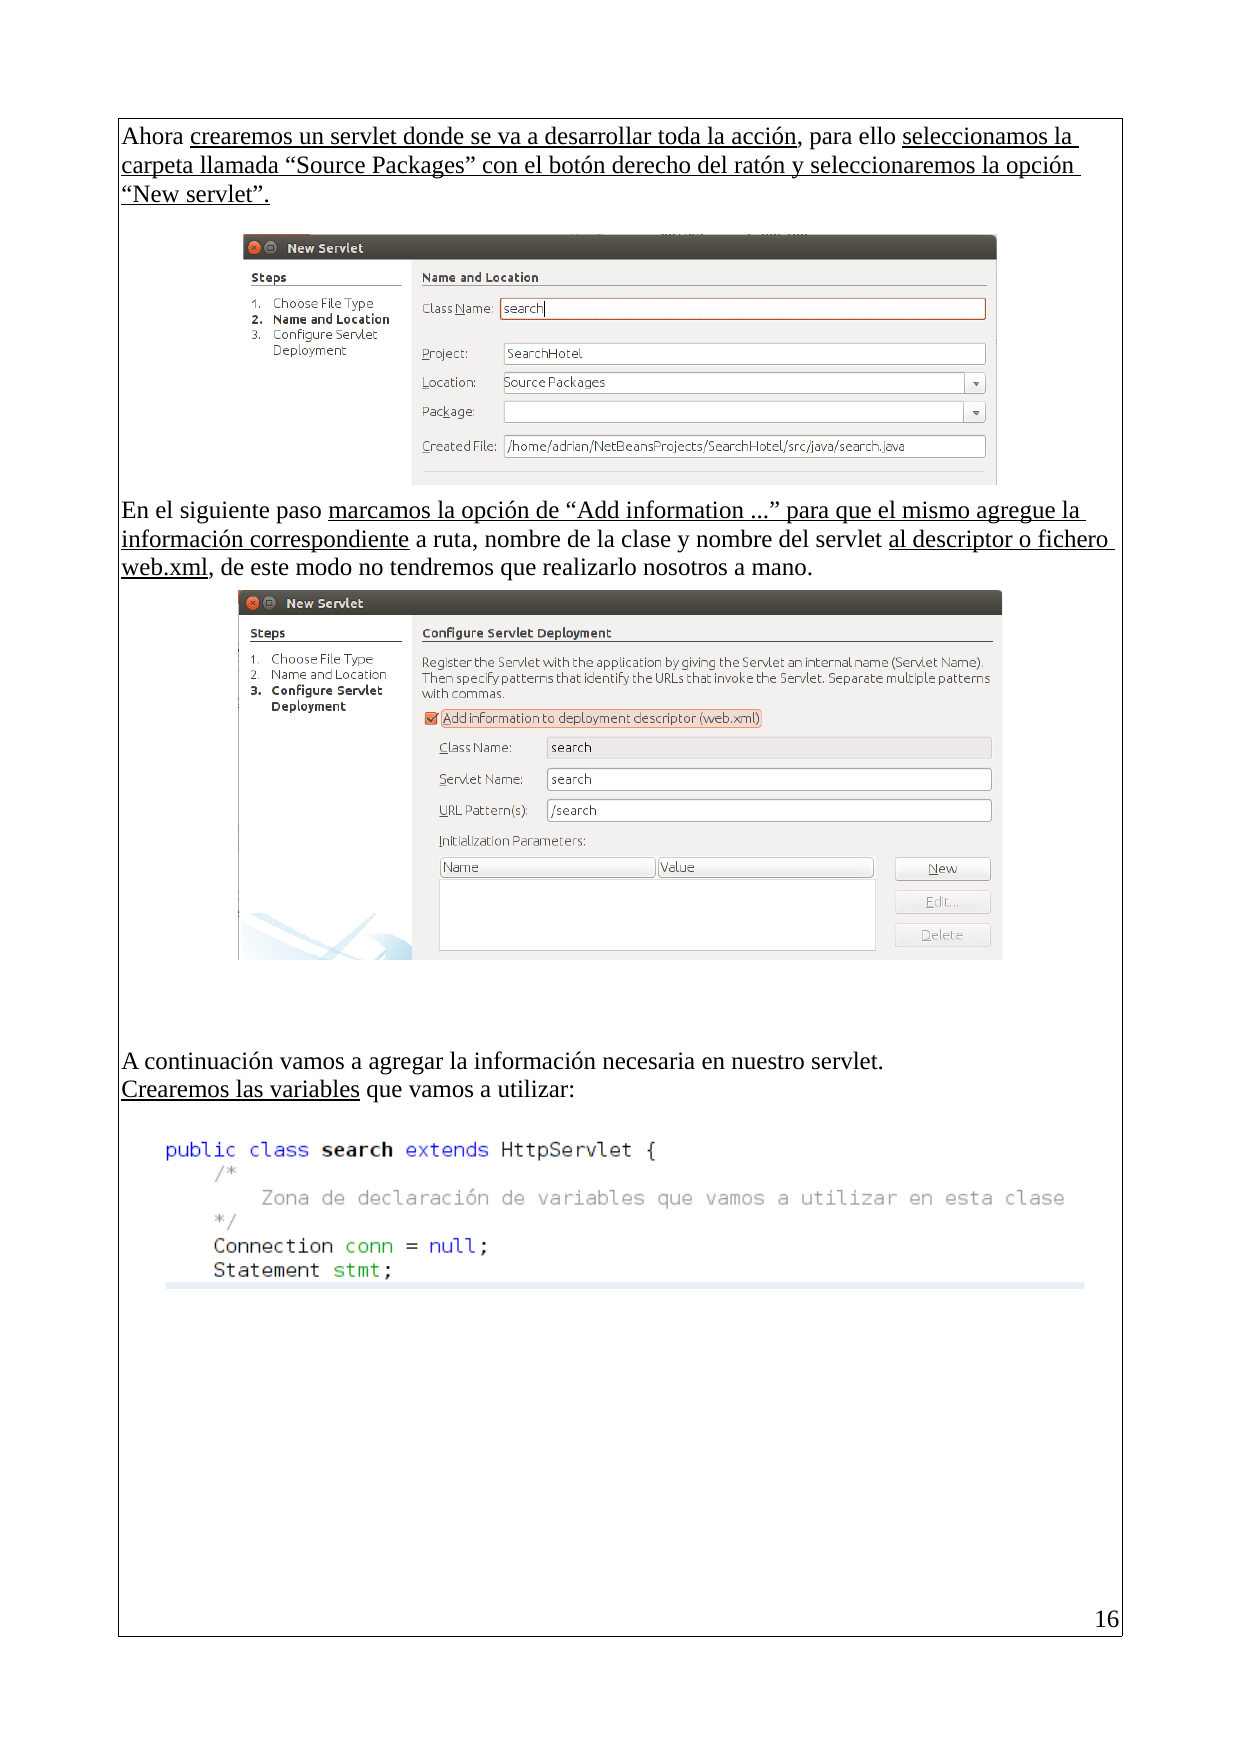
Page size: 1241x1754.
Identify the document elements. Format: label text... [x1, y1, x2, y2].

text A continuación vamos a agregar la información necesaria en nuestro servlet. [121, 1046, 1119, 1074]
text En el siguiente paso marcamos la opción de “Add information ...” para que el mismo agregue la información correspondiente a ruta, nombre de la clase y nombre del servlet al descriptor o fichero web.xml, de este modo no tendremos que realizarlo nosotros a mano. [121, 495, 1119, 581]
picture [243, 234, 997, 485]
text Ahora crearemos un servlet donde se va a desarrollar toda la acción, para ello seleccionamos la carpeta llamada “Source Packages” con el botón derecho del ratón y seleccionaremos la opción “New servlet”. [121, 121, 1119, 207]
text Crearemos las variables que vamos a utilizar: [121, 1074, 1119, 1103]
picture [238, 590, 1003, 960]
picture [155, 1134, 1085, 1289]
